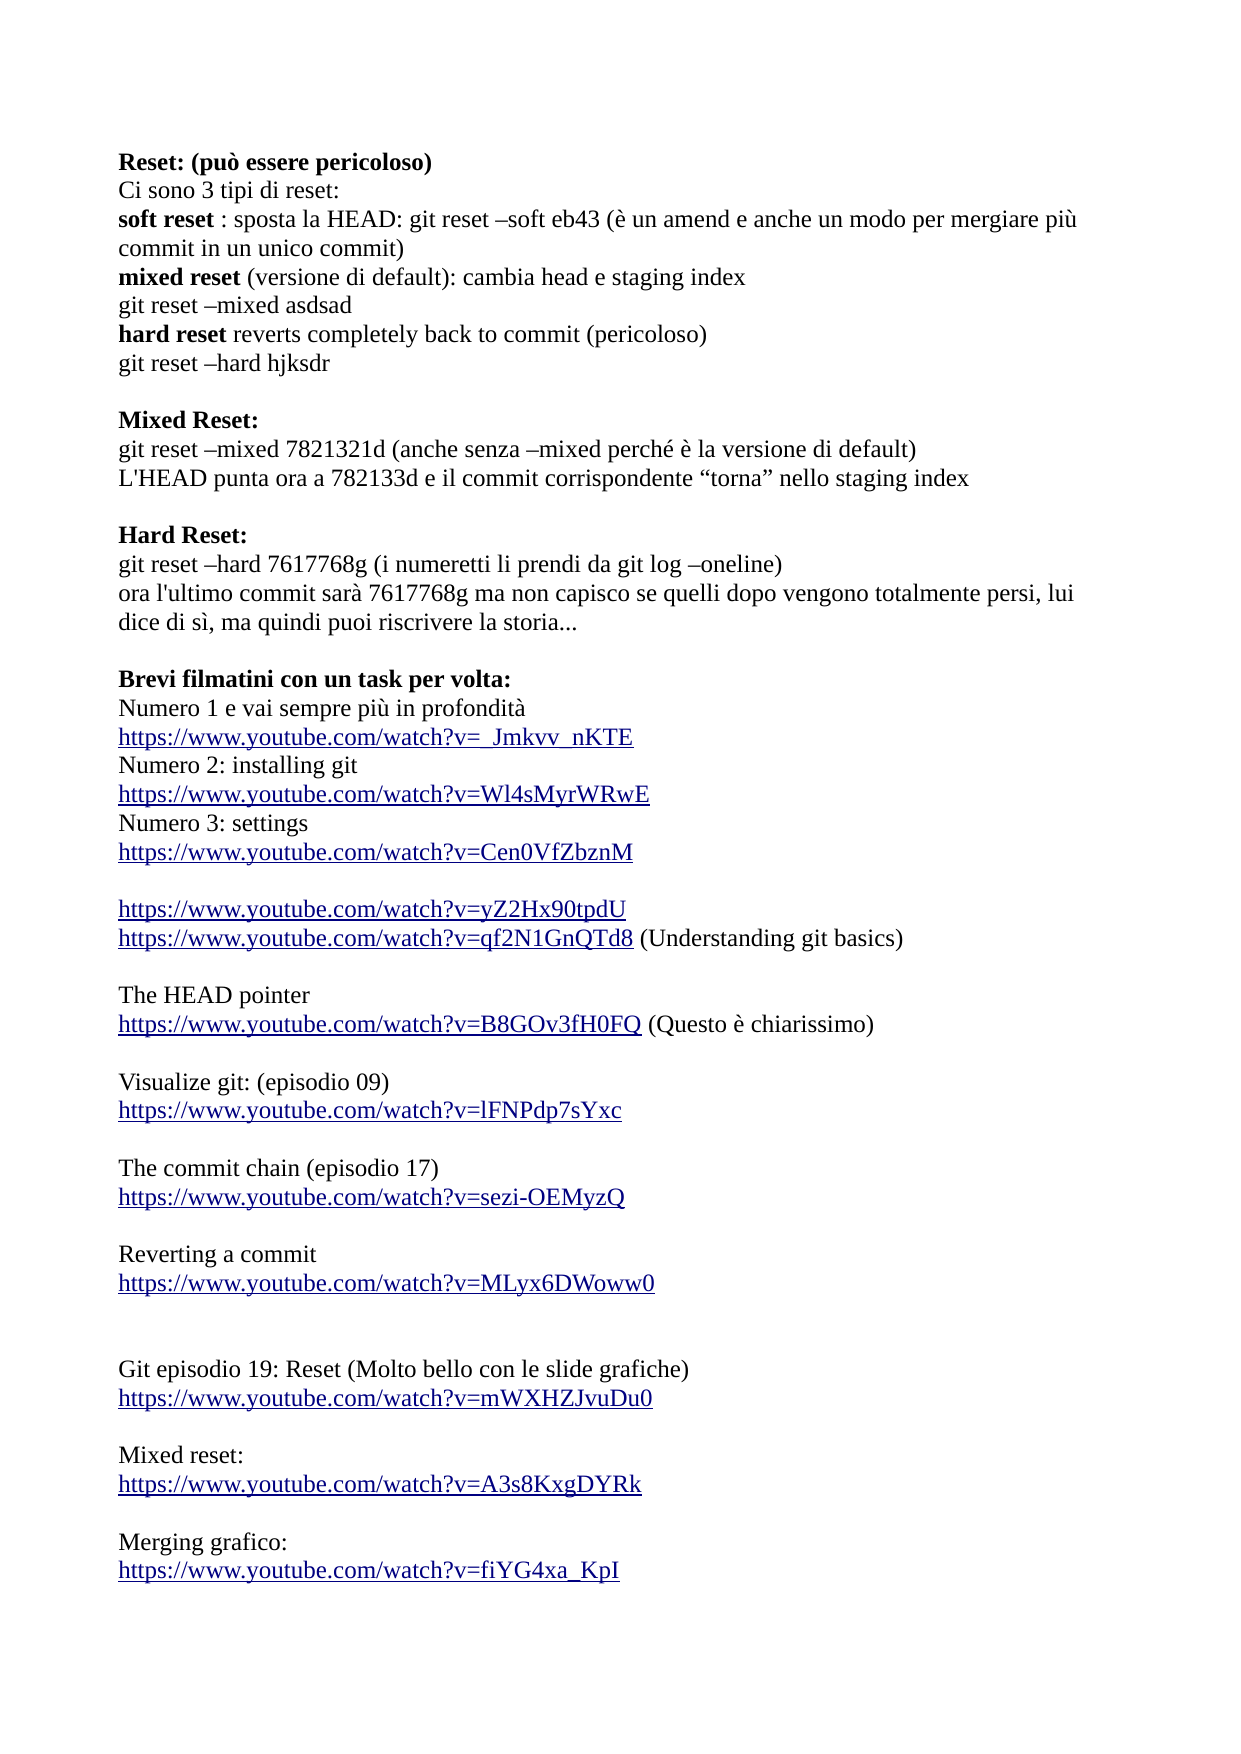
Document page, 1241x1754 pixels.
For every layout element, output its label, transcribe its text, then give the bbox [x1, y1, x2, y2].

text The commit chain (episodio 17) [118, 1153, 1122, 1182]
text https://www.youtube.com/watch?v=Cen0VfZbznM [118, 837, 1122, 866]
text soft reset : sposta la HEAD: git reset –soft eb43 (è un amend e anche un modo per mergiare più commit in un unico commit) [118, 204, 1122, 262]
text git reset –hard 7617768g (i numeretti li prendi da git log –oneline) [118, 549, 1122, 578]
text https://www.youtube.com/watch?v=sezi-OEMyzQ [118, 1182, 1122, 1211]
text Mixed Reset: [118, 406, 1122, 434]
text hard reset reverts completely back to commit (pericoloso) [118, 319, 1122, 348]
text Mixed reset: [118, 1441, 1122, 1469]
text Visualize git: (episodio 09) [118, 1067, 1122, 1096]
text https://www.youtube.com/watch?v=lFNPdp7sYxc [118, 1096, 1122, 1124]
text Numero 2: installing git [118, 751, 1122, 779]
text The HEAD pointer [118, 981, 1122, 1009]
text Numero 3: settings [118, 808, 1122, 837]
text git reset –mixed 7821321d (anche senza –mixed perché è la versione di default) [118, 434, 1122, 463]
text https://www.youtube.com/watch?v=MLyx6DWoww0 [118, 1268, 1122, 1297]
text https://www.youtube.com/watch?v=B8GOv3fH0FQ (Questo è chiarissimo) [118, 1009, 1122, 1038]
text Reset: (può essere pericoloso) [118, 147, 1122, 176]
text https://www.youtube.com/watch?v=qf2N1GnQTd8 (Understanding git basics) [118, 923, 1122, 952]
text git reset –hard hjksdr [118, 348, 1122, 377]
text Hard Reset: [118, 521, 1122, 549]
text Reverting a commit [118, 1239, 1122, 1268]
text https://www.youtube.com/watch?v=A3s8KxgDYRk [118, 1469, 1122, 1498]
text git reset –mixed asdsad [118, 291, 1122, 319]
text Brevi filmatini con un task per volta: [118, 664, 1122, 693]
text Ci sono 3 tipi di reset: [118, 176, 1122, 204]
text Numero 1 e vai sempre più in profondità [118, 693, 1122, 722]
text mixed reset (versione di default): cambia head e staging index [118, 262, 1122, 291]
text https://www.youtube.com/watch?v=Wl4sMyrWRwE [118, 779, 1122, 808]
text Merging grafico: [118, 1527, 1122, 1556]
text ora l'ultimo commit sarà 7617768g ma non capisco se quelli dopo vengono totalmente persi, lui dice di sì, ma quindi puoi riscrivere la storia... [118, 578, 1122, 636]
text https://www.youtube.com/watch?v=yZ2Hx90tpdU [118, 894, 1122, 923]
text https://www.youtube.com/watch?v=fiYG4xa_KpI [118, 1556, 1122, 1584]
text L'HEAD punta ora a 782133d e il commit corrispondente “torna” nello staging index [118, 463, 1122, 492]
text https://www.youtube.com/watch?v=mWXHZJvuDu0 [118, 1383, 1122, 1412]
text Git episodio 19: Reset (Molto bello con le slide grafiche) [118, 1354, 1122, 1383]
text https://www.youtube.com/watch?v=_Jmkvv_nKTE [118, 722, 1122, 751]
